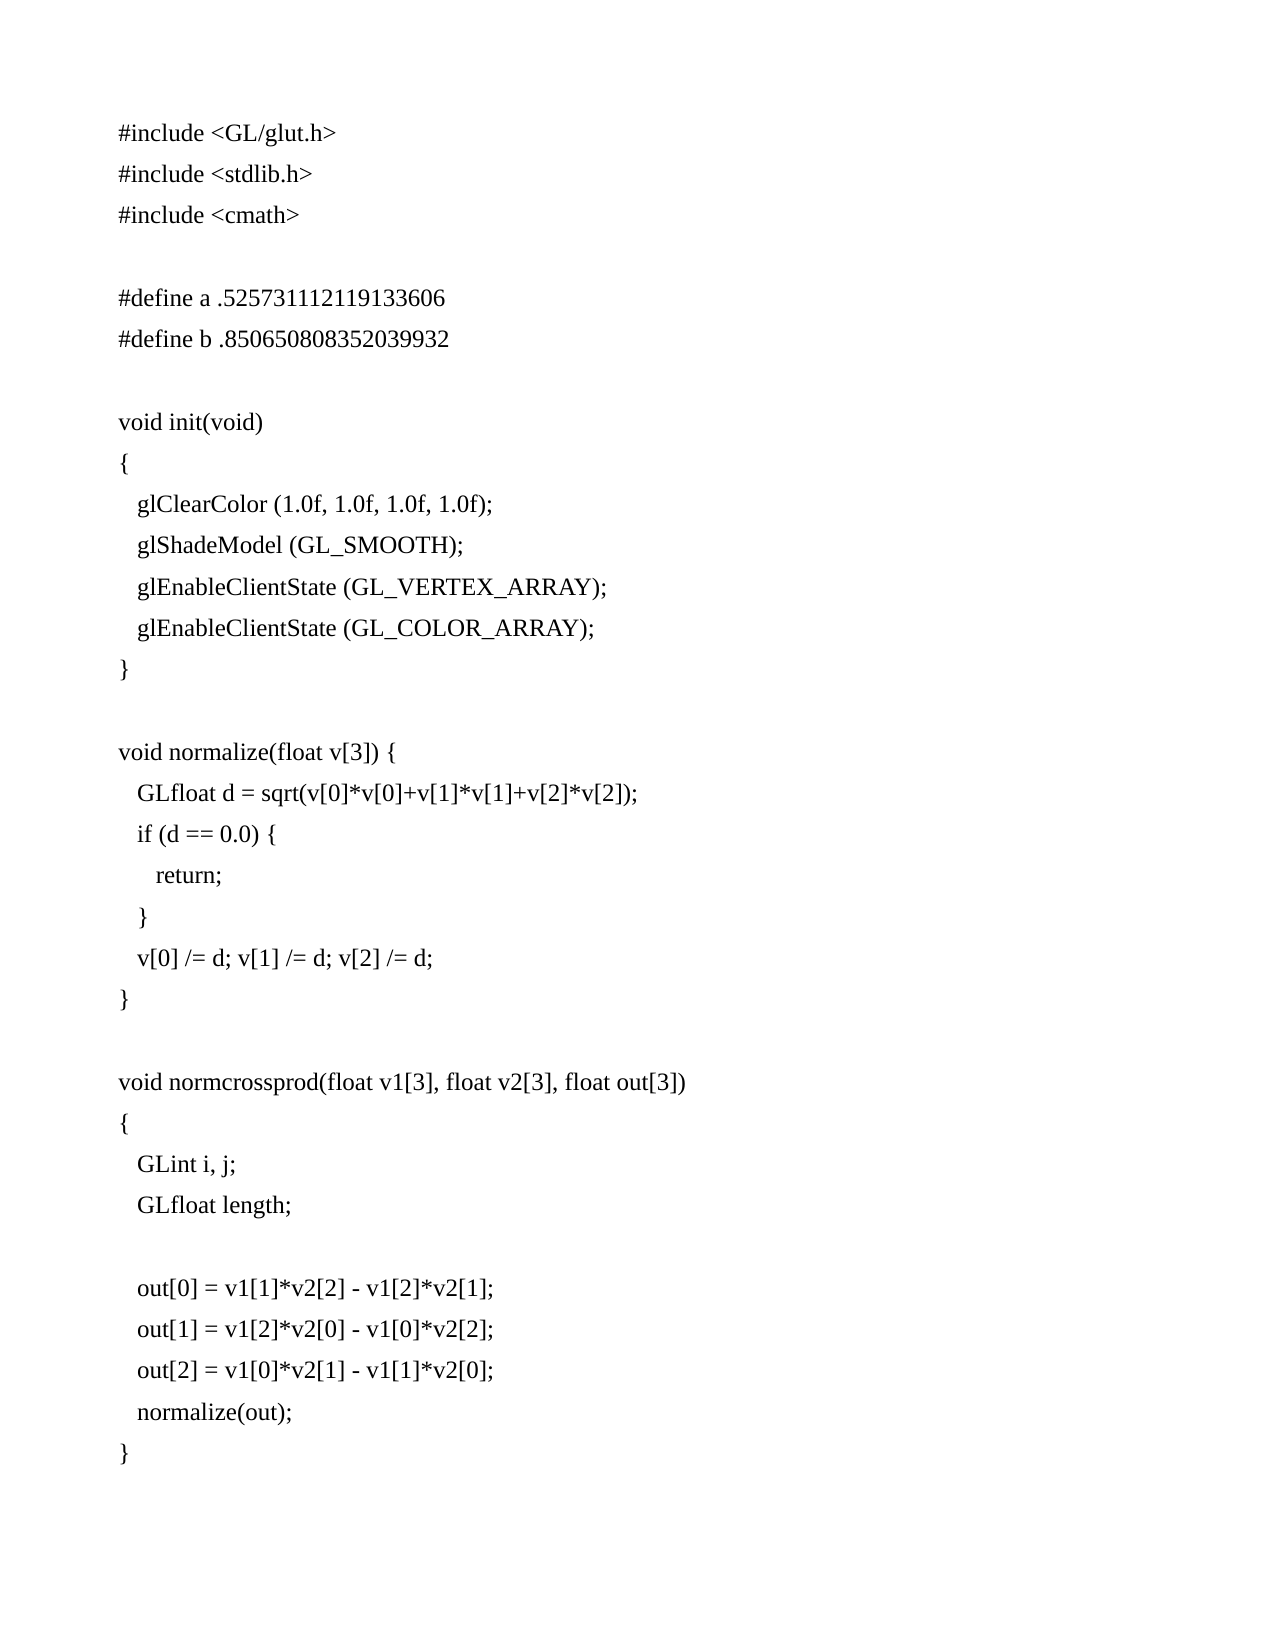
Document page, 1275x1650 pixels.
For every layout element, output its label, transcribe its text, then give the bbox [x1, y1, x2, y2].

text #include <stdlib.h> [118, 159, 1157, 188]
text #define b .850650808352039932 [118, 324, 1157, 353]
text } [118, 1438, 1157, 1467]
text glEnableClientState (GL_VERTEX_ARRAY); [118, 572, 1157, 601]
text out[1] = v1[2]*v2[0] - v1[0]*v2[2]; [118, 1314, 1157, 1343]
text v[0] /= d; v[1] /= d; v[2] /= d; [118, 943, 1157, 972]
text normalize(out); [118, 1397, 1157, 1426]
text GLfloat d = sqrt(v[0]*v[0]+v[1]*v[1]+v[2]*v[2]); [118, 778, 1157, 807]
text void normalize(float v[3]) { [118, 737, 1157, 766]
text glEnableClientState (GL_COLOR_ARRAY); [118, 613, 1157, 642]
text } [118, 984, 1157, 1013]
text glShadeModel (GL_SMOOTH); [118, 531, 1157, 559]
text return; [118, 861, 1157, 889]
text GLfloat length; [118, 1191, 1157, 1219]
text if (d == 0.0) { [118, 819, 1157, 848]
text GLint i, j; [118, 1149, 1157, 1178]
text } [118, 902, 1157, 931]
text } [118, 654, 1157, 683]
text #include <GL/glut.h> [118, 118, 1157, 147]
text void normcrossprod(float v1[3], float v2[3], float out[3]) [118, 1067, 1157, 1096]
text out[2] = v1[0]*v2[1] - v1[1]*v2[0]; [118, 1356, 1157, 1384]
text out[0] = v1[1]*v2[2] - v1[2]*v2[1]; [118, 1273, 1157, 1302]
text #define a .525731112119133606 [118, 283, 1157, 312]
text { [118, 1108, 1157, 1137]
text { [118, 448, 1157, 477]
text #include <cmath> [118, 201, 1157, 229]
text glClearColor (1.0f, 1.0f, 1.0f, 1.0f); [118, 489, 1157, 518]
text void init(void) [118, 407, 1157, 436]
